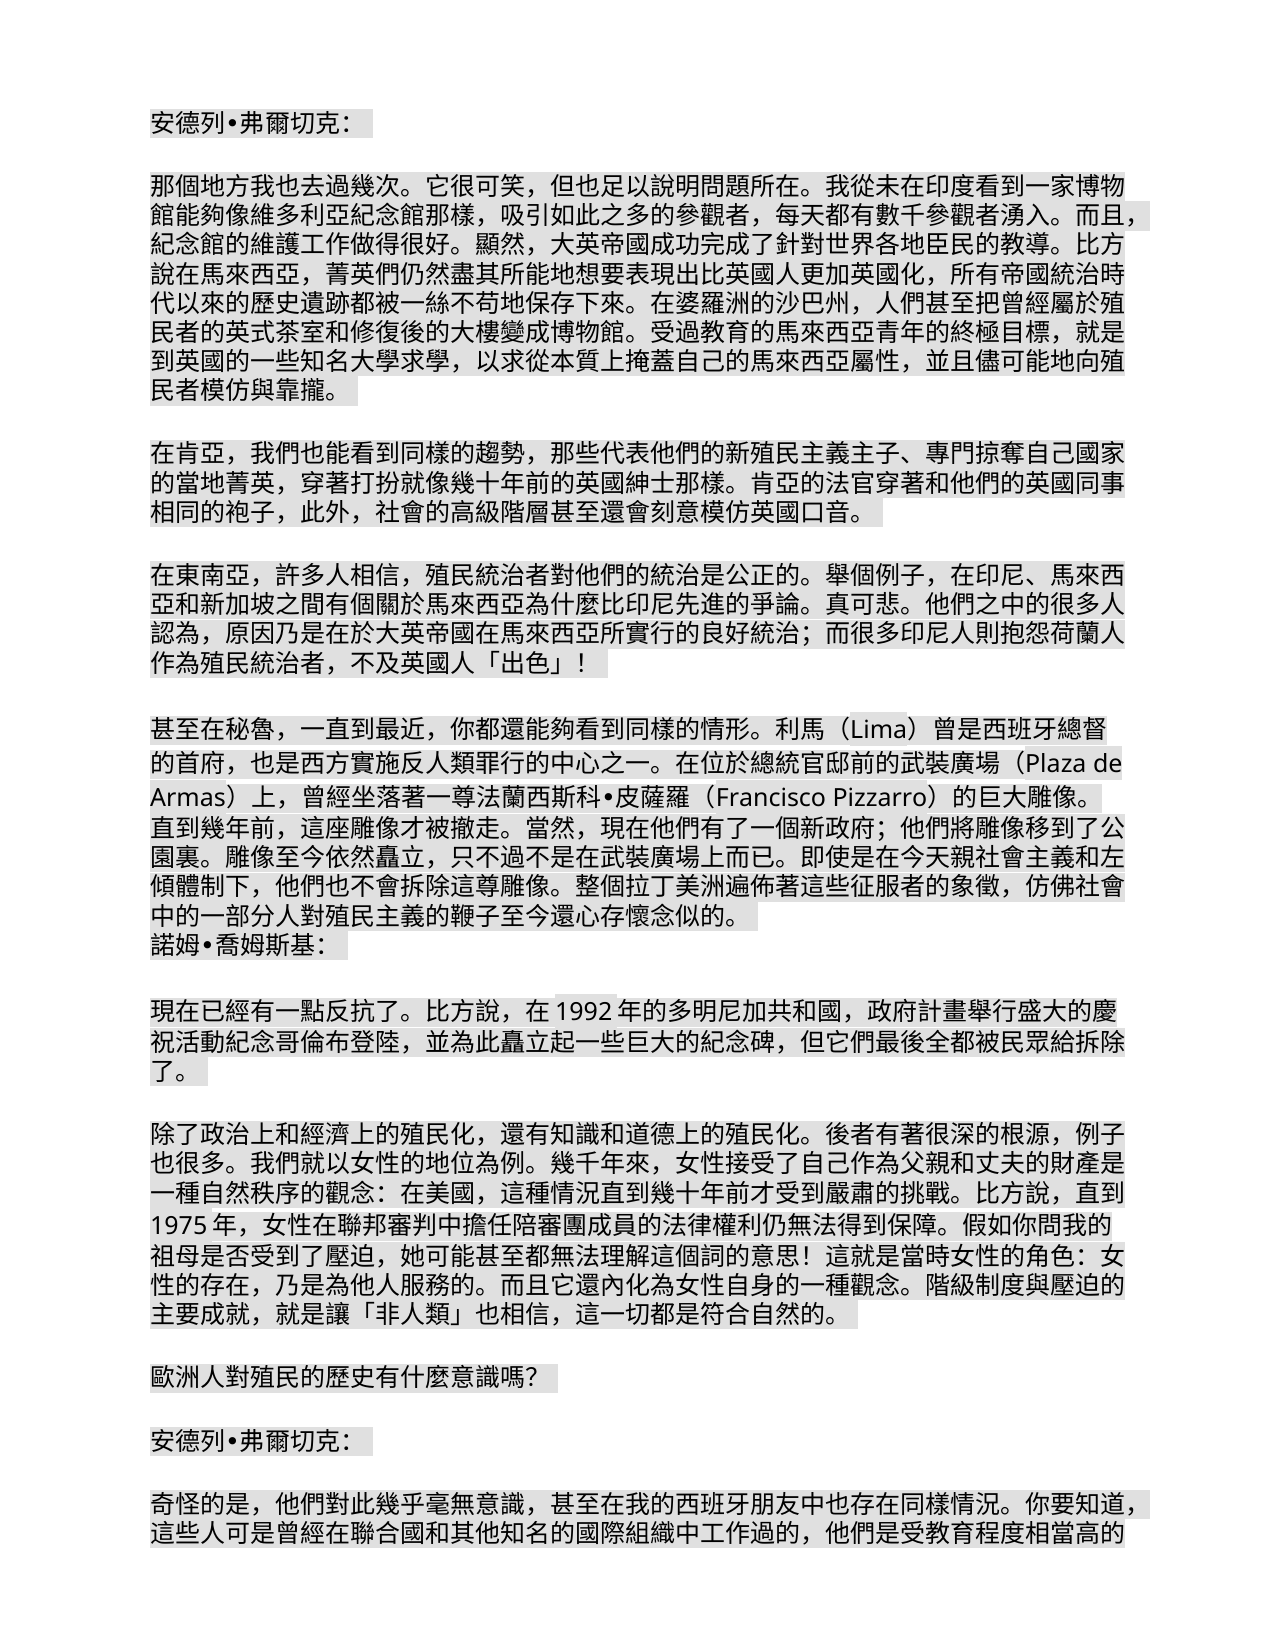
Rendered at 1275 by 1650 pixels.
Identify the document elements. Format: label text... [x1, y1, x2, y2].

text 人性的最後希望 陳真 2020. 05. 15. 謝謝亦鳴介紹底下這本書，是Andre Vltchek 與 Noam Chomsky 合著，博客來網站上買得到中文版： https://bit.ly/2WxV0r1 容我把你貼的轉成繁體中文如下，因為繁體中文世界腦殘人數似乎比較多，需要更多治療。我同時也修改了原始譯文的某些遣詞用句，使之適合台灣一般翻譯習慣，例如「季辛吉」、「寮國」、「吉普賽人」、「波布政權」、「盧安達」、「皮諾契」，而非「基辛格」、「老撾」、「羅姆人」、「波爾布特政權」、「盧旺達」、「皮諾切特」等等。 老實說，這篇原始翻譯有點彆扭，因此我儘可能在維持原有的翻譯下，做點小修改，使其通順，至少讓人能看懂。另外，我也做了一些註解，比方說「炸彈寶寶」，請見內文注釋。 我寫文章常會提到，美國光是二戰結束後就發動了上百次侵略戰爭，殺害了「上千萬人」，很多腦殘看了心裏一定認為我造謠或誇大其詞。曾有一位腦殘公開叫陣，要我證明美國「曾經故意殺害一個平民」。這位腦殘中毒很深，他甚至連美國殺害「一個人」都不相信，更不用說屠殺千萬條人命。事實上，我不但一點都沒有誇大，而且為了避免無謂爭議，我寫文章通常都會故意寫得非常含蓄，以免讓腦殘一下子就拒看或拒絕相信，這就是我的狡猾之處。其實我應該寫說：自二戰結束以來，以美國為首的西方國家之侵略行徑，直接導致「數千萬人」(而非僅僅上千萬人) 的死亡以及數億人的流離失所與傷殘。 各位會不會跟我一樣，經常覺得很沮喪，為什麼這樣一種血腥殘暴毫無人性的人類浩劫，人們不但一無所知，或是根本不在乎，甚至還把這樣一個危害人類甚鉅的邪惡帝國吹捧為人類的民主救星與人權捍衛者？另一方面，不僅獨善其身，甚且還兼善天下，在真正意義上對人類和平與文明發展及人權與生命保障做出史無前例的偉大貢獻的中國，卻反而被抹黑成惡魔，視為人類公敵。 面對這樣一種荒謬世道，我常覺得很挫折，很無言。那種感覺就好像我活在一個詭異病態的世界，在這世界裏，耶穌被描繪成惡魔，而撒旦卻成為正義使者，底下的妖魔鬼怪到處跑，說是散播真善美的可愛小天使。這時候，我該怎麼辦？我該怎麼讓腦殘們清醒？有沒有什麼聰明藥，吃了之後，可以修復腦殘細胞；讓腦子有洞的補洞，進水的排水，讓智商至少可以提高 50，或是提高到達我的智商開根號再乘以10。 阿遠提供該書作者之一Andre Vltchek 的訪談視頻： https://youtu.be/7CnSXBOrHMc 裏頭有些話，說中我心。作者說：現在正是拯救數十億人類的最後機會了；美國及西方帝國主義再不打倒，在可見的將來就再也沒有機會了。惟一有能力改變這一切的就是中國。中國是世界上最偉大的國家，中國的文化、思想與實踐能夠為人類帶來救贖。 我知道腦殘聽到這樣一些話肯定會嗤之以鼻，但這其實只是一個基本事實，而這就是重點所在：為何是非善惡居然能顛倒至此？明明白白的基本事實無人相信，而荒謬透頂的謊言卻眾人頂禮膜拜。 Vltchek 還說：「中國在全世界做著偉大的工作，因此，支持中國就是我的責任所在，我若不這麼做，那我就是在自欺欺人。」做為一個記者，Vltchek 走遍全世界一百多個國家，親眼目擊西方帝國主義在世界各地的侵略與恐怖傷害。他說，「西方帝國主義是這個地球上惟一的根本問題，惟有反抗它，才有可能拯救長期以來被折磨與摧殘的數十億人民。」 Vltchek 並提到他花了十五年時間，製作了一部記錄片，記錄美國1965年在印尼發動軍事政變的經過。(陳真按：美國在印尼策動一場有計畫的反華反共大屠殺，從1965到1966年，短短一年間，以極其病態殘忍的手法，殺害至少五十萬人，包括老幼婦孺都不放過。) 他並提到香港暴亂是如何由西方政府以及那些包藏禍心的 NGO 所資助與策動，並且透過完全由西方掌控的主流媒體，編造謊言，洗腦年輕人；讓一半的香港人突然以為過去被英國所殘酷鎮壓、羞辱與剝削的殖民歲月是多麼美好。事實上，「共產黨領導下的中國，才是全世界最進步的國家之一。」 Vltchek 在非洲居住了五年，親眼目擊其變化。他說，「在中國來到之前，非洲人民被西方國家幾乎剝奪了一切，一片荒蕪，沒有鐵路，沒有像樣的學校和醫院，直到中國來了之後，開始幫他們修鐵路，修公路，蓋學校，蓋醫院，並且花了兩年時間，消滅了瘧疾。所有這一切作為，中國都默默地做，從不宣揚。」他說，「非洲人民開誠布公地說，中國人是第一個把他們當成人類來對待的民族」，「主動給予我們三倍以上的工資，而且從來不會因為我們損壞機器而施以懲罰，而西方人卻甚至強迫我們為其勞動而不支薪。」 Vltchek 說：「中國代表著全世界被壓迫的人民，為人民奮鬥...在我審視整個世界後，我深深體認到：如果中國式的實踐及中國體制失敗，那麼，全世界都將潰敗。這是人性的最後希望了。」 我知道現代人看東西只願看兩行字，既不願意做點基本功課，卻又凡事意見一大堆。我只能說，姑且惦念在一些人長年的辛勞與付出及各種痛苦代價的份上，仍然還是要懇請大家花一點時間去關注那些理當獲得更多關注的問題。就如蘇格拉底所說，「我們畢竟不是在清談」，而是不得不面對一些「關乎我們應當怎麼活下去」的根本問題，這或許真的是人性的最後一點希望了。 ============================== 書名：《以自由之名 ：民主帝國的戰爭、謊言與殺戮》 第一章節錄 作者：Andre Vltchek & Noam Chomsky 2013.09.05. 安德列•弗爾切克： 第二次世界大戰結束以來，西方的殖民主義和新殖民主義導致了全世界五千萬到五千五百萬人的死亡。時間雖然相對短暫，但卻可以說見證了人類歷史上最多次的屠殺。它們之中的大多數都打著諸如自由民主的崇高旗號。一小部分歐洲國家和那些主要由歐洲裔公民所統治的國家，一直在推動西方的利益，也就是那些「重要人士」 的利益，而從不顧及最大多數人的利益。人們接受了針對數百萬人的屠殺，並將其視為是不可避免甚至是正當的。許多西方民眾也似乎受到嚴重的誤導。 除了五千五百萬人左右直接死於西方和親西方的軍事政變及其他衝突之外，另外還有數億人間接地、悲劇地默默死去。在西方，這樣一種全球秩序，卻沒有受到任何挑戰；甚至在被征服的世界裏，人們也往往不加思索地接受了它。這個世界是不是瘋了？ 諾姆•喬姆斯基： 很不幸，對於西方人所犯下的此一最嚴重罪行，存在著激烈爭論。當哥倫布在西半球登陸時，大約有八百萬到一千萬人處於高級文明（商業、城市等等）之中。此後，並沒有經過多長時間，這些人口的大約 95％消失了。在今天美國的領土上，曾經大約有一千萬左右的美洲原住民，但是根據人口統計，到1900 年時，這個國家裏頭原住民的數量竟然只剩下二十萬。但是，所有這一切事實均遭到否認。在英裔美國人之中的主要知識份子和左翼自由派的報刊中，所有這一切都被輕描淡寫地否認了…被一筆帶過，或是根本不當一回事。 根據醫學雜誌《柳葉刀》的說法，每年有六百萬兒童由於缺乏基本的醫療處置而死亡，然而，提供這些醫療處置卻根本不需要什麼花費多少錢。下面是一個我們再熟悉也不過的數字。光是在南部非洲，營養不良和一些很容易治療的疾病每天殺死八千名名兒童—這恰恰也是盧安達大屠殺中平均每天死亡的人數。 這些問題都很容易就能解決，但我們卻正走向一條很可能是事實上的終極種族滅絕之路，亦即對環境的破壞。這個問題不但幾乎沒有得到任何處理，而且事實上，美國正朝著相反的方向走。在今天的美國有一種樂觀的氛圍認為，由於擁有複雜精密的化石燃料提煉技術，所以我們可能還能保持一百年的能源自給自足，這也因此會讓美國霸權繼續保持一個世紀，我們會成為世界的沙烏地阿拉伯等等等。奧巴馬總統在2012年的國情咨文中，熱情洋溢地提到了這一點。你能從國家媒體、商業媒體等激情四溢的文章中讀到這類內容。 其中，對於環境變化對當地的影響仍然有一些批評，比方說會破壞水源，會摧毀生態體系等等。但是，對於如果我們繼續這樣做，一百年後這個世界將會變成什麼樣子的問題，卻幾乎沒有任何涉及，也從未討論。目前存在著一些非常根本的問題，而這些恰恰是市場導向型社會中的某種固有問題。在這種社會裏，你不會去考慮我們稱之為外部性的東西，也就是那些沒有進入到任何特定交易當中、卻會對他者產生影響的東西。 安德列•弗爾切克： 我正目睹大洋洲（南太平洋）幾個國家的消失。我在若干年的時間裏以薩摩亞（Samoa）為中心基地，朝著四周旅行，穿越該區域。一些國家，例如圖瓦盧（Tuvalu）、基裏巴斯（Kiribati），包括馬紹爾群島（Marshall Islands）等等，都已經在考慮大規模撤離自己的公民。 在大洋洲，已經有若干島嶼和環礁正變得無法居住。同樣的情況也發生在馬爾地夫和其他地方。基裏巴斯很可能會成為第一個消失的國家。根據大眾傳媒的說法是，這些國家正在下沉。事實上，它們根本沒有下沉，而是潮汐淹沒過環礁，破壞了所有植被，污染了水源。這使得這些島嶼變得不再適合居住，或者使它們從水到食物幾乎所有物品都必須完全依賴進口。 令人驚訝的是，當我在圖瓦盧工作的時候，我竟然沒有見到外國媒體。只有一個日本的攝製組在福納佛提環礁（Funafuti Atoll）拍攝肥皂劇，做一些不相干的事。我由此陷入思考：這可是受害最嚴重的一個國家，這是一個隨著海平面上升即將消失在地球表面的國家，竟然沒有任何媒體對此進行報導！ 諾姆•喬姆斯基： 喬治•奧威爾有一個術語，叫作「非人類」。世界被劃分成像「我們」這樣的人，以及其他無足輕重的「非人類」。奧威爾討論的是一個未來的極權社會，但它卻很符合我們今天的情況。馬克•柯帝士（Mark Curtis）在他對二戰後大英帝國的掠奪行為所做的研究中使用了「非人類」這一術語。對於發生在「他們」身上的事，「我們」並不關心。 所謂的英語圈（英國的分支—美國、加拿大、澳大利亞）世界中的原住民，他們所遭受的待遇也與此類似。這些都不是尋常的帝國主義社會，他們並不僅僅只是統治原住民，他們還要消滅原住民。他們奪走原住民的土地和定居點，在大多數情況下還將其幾乎殺戮殆盡。「我們」並沒有考慮到原住民，「我們」從不追問過去在「他們」身上到底發生了什麼事。事實上，「我們」對這一切一概予以否認。 安德列•弗爾切克： 用歷史的眼光來看，幾乎所有歐洲的殖民地也都是如此，世界上所有被歐洲殖民帝國所控制的地方都是如此。最早的集中營並不是由納粹德國所建造，而是由大英帝國在肯亞和南非首次建立。當然，德國人對於歐洲猶太人和吉普賽人（Roma）的大屠殺並非是德國人所實施的第一次大屠殺；他們參與了南美洲南部以及事實上在全世界各地的各種恐怖屠殺。德國已經將納米比亞的赫雷羅（Herero）部落中的大多數人給消滅殆盡。這個話題，在德國和歐洲的其他地方卻從來都沒有得到任何討論。這些是完全沒有任何理由、沒有絲毫邏輯的殺戮。唯一的解釋是，德國人就是純粹厭惡當地人。 但是，你去聽一聽那麼多的歐洲人在二戰之後所表達出來的那種悲慟。他們認為：那個充滿理性與哲思並且本質十分平和的德國，怎麼會突然之間變成了殺人狂呢？他們說，那是因為他在一戰結束後遭受了經濟上的羞辱！否則，哪有人會預料到這樣一個友善的民族竟然會變得如此殘暴？好吧，如果一個人根本不把赫雷羅部落、薩摩亞人或者馬普切印第安人（Mapuche Indians）視為人類，如果他根本就忘記了德國人在非洲其他地方的殖民歷史，那麼他確實會對於德國人屠殺猶太人感到驚訝。 諾姆•喬姆斯基： 即便吉普賽人在大屠殺這件事上遭受了和猶太人近乎相同的對待，但這事卻始終沒有被人提及；今天法國對吉普賽人的迫害也尚未被人們所認知。舉個例來說，2010年，法國政府決定將法國國內的吉普賽人居民驅逐至羅馬尼亞境內，而在那裏，吉普賽人的生活是十分悲慘且可怕的。你能想像法國人將大屠殺中的猶太倖存者，驅逐到那些他們將會持續遭受虐待和恐嚇的地方嗎？若真的如此做，整個國家恐怕都會因此憤怒得炸了鍋吧。但是，吉普賽人的問題卻完全被不置一詞地帶過了！ 安德列•弗爾切克： 現代捷克共和國修建起圍牆來隔離吉普賽人。事實上，他們就是在城市之中打造隔離區，時間距今還不到二十年。這令人回想起二十世紀三、四十年代捷克人與納粹合作圍捕吉普賽人的可怕歷史。當然，到二十世紀九零年代，捷克人已經成為西方最可靠的盟友，西方的大眾傳媒也因此將其視為一個不應被批評的民族。相比穆加貝（Mugabe）對辛巴威的白人農民所做的一切，捷克共和國對吉普賽人的所作所為更要殘忍許多。 讓我們回到歐洲殖民主義上來看。我感覺殖民主義並沒有隨著第二次世界大戰的結束而消失，沒有在二十世紀的五零或六零年代結束。我在這個世界上所謂的邊緣地帶接觸得越多，就越能感受到殖民主義已經通過更有效的宣傳而進一步深入強化。其實這是一件很可怕的事情。因為在過去，總是存在一個敵人，一個你能看得見、摸得著的壞蛋，你可以很簡單地以殖民軍隊或一些殖民機構的形式來定義敵人是誰。如今，殖民主義雖然持續，但是，對當地人來說，要清楚地說明白到底是怎麼回事以及他們的敵人究竟是誰，卻好像越來越困難。 諾姆•喬姆斯基： 在過去的幾年間，在東剛果（Eastern Congo）發生了一些世界上最為嚴重的血腥暴行，大約有三百萬至四百萬人被屠殺。你能說清楚兇手是誰嗎？他們是被民兵殺死的，但在這些民兵的背後，卻是跨國集團和多個國家的政府，而他們卻隱身幕後。 安德列•弗爾切克： 我馬上就要完成一部紀錄長片，名字叫作《盧安達式開局》（Rwanda Gambit）。我花了三年多的時間才完成這部紀錄片。我們現在知道的數字比剛才提及的要大得多，大約有六百萬到一千萬人在剛果民主共和國被殺害。這一數字，大概和比利時國王利奧波德二世（Leopold）在二十世紀初殺害當地民眾的數字相當。你說得沒錯，表面上，屠殺了數百萬無辜人民的兇手是盧安達、烏干達政府及其代理人，但在他們背後，卻是西方的地緣政治和經濟利益。 諾姆•喬姆斯基： 你看，跨國集團為了獲得西方人使用在手機上的鈳鉭鐵礦和其他重要礦產，於是就利用民兵來屠殺當地人民。這種屠殺方式是間接的。你所描述的許多暴行和罪行都具有同樣特點。但也有一些屠殺則是採用相當直接的方式進行，比方說越戰，這是第二次世界大戰以來最嚴重的暴行。 2011年是約翰•F•甘迺迪（John Kennedy）發動越戰五十周年。通常，某一事件的五十周年紀念應該是相當隆重的，尤其是當這一事件的規模如此巨大時。但是，在越戰爆發五十周年之際，卻沒有一星半點的任何紀念活動。1961年5月，甘迺迪派出美國空軍開始轟炸南越。他授權使用燒夷彈和化學武器摧毀越南的農作物和地表植被；同樣也是甘迺迪，啟動了一項計畫，將數百萬越南人驅趕到所謂的「戰略村」，而它們實際上就是集中營或城市貧民窟。 美國針對越南進行化武攻擊的後遺症至今沒有消散。你也許曾經看過，我們在西貢的醫院至今仍然可以看到許多畸形胎兒；直接滲透到南越土地上的化學毒素，導致這些兒童天生伴隨可怕的畸形和異常。但時至今日，即便經歷了好幾代人，這一問題仍然沒有得到人們的關注。這個問題在寮國和柬埔寨也沒有得到解決。 對於波布（Pol Pot）政權在柬埔寨的恐怖統治，人們已經談論得很多了。但是，對於它何以會發生，卻幾乎無人問津。二十世紀七零年代早期，美國空軍對柬埔寨的農村地區實施了全面轟炸，其規模與二戰中盟軍空軍力量在太平洋戰場所進行的轟炸相當。在當時，他們遵照季辛吉（Henry Kissinger）針對柬埔寨實施大規模轟炸的指示，亦即：「動用所有空中力量進行轟炸，對於地面上任何一個移動目標都絕不能放過。」 我的意思是，這就是號召進行你所說的種族屠殺。我們很難從檔案中找到任何記錄，只有《紐約時報》對此事曾經有一句話略有提及，但之後，類似報導就完全停止了。除了在學術雜誌和一些小圈子以外，對於轟炸柬埔寨的規模，從未有過任何報導，但這可是針對數百萬人的大屠殺，一口氣毀滅了四個國家。這些國家，在那之後就再也沒法恢復元氣。當地人民雖然知道這一切，但也無能為力。 安德列•弗爾切克： 我曾在越南的河內待了幾年，對所謂的「秘密戰爭」［the Secret War，指美國空軍及其盟友對寮國的石缸平原（Plain of Jars）的地毯式轟炸］進行了報導。關於柬埔寨，我也寫了很多東西，所發現的結論同樣令人感到震驚：就和其他許多遭受西方摧殘與蹂躪的地區一樣，西方的大眾傳媒機構在這裏依舊實施了一場有計劃的假新聞宣傳戰。 波布政權統治下的柬埔寨，被描繪成共產主義所犯下的不可饒恕罪行之最可怕的例子之一。但是，西方針對東南亞人所進行的種族滅絕，他們卻不置一詞，甚至乾脆完全忽略。美國使用 B-52 轟炸機對寮國和柬埔寨的農村地區狂轟濫炸的目的是：防止寮國和柬埔寨加入越南解放戰爭中，數百萬人因此遭到無情的殺害；甚至直到今天，仍然還有牛隻因為在咀嚼小石子的時候不時會咬到散落各地的所謂「 炸彈寶寶」而被炸飛了腦袋，至於當地人民尤其是女性和兒童的遭遇，當然就更不難想像了。 (陳真按：「炸彈寶寶」指的是集束彈，又稱子母彈，一顆炸彈裏頭含有成百上千的小炸彈。炸彈會開花，就像下雨一樣，撒下漫天小炸彈，是一種無差別殺傷的大規模毀滅武器。請見這段視頻，裏頭提到我曾寫過的美軍集體掩埋六千名伊拉克士兵的事 (掩埋時，其中很多人仍然還活著)： https://bit.ly/3dHZj8Y 這些小炸彈之中，有一些不會馬上爆炸，當它灑落地面，於是就成為平民百姓特別是兒童的長年噩夢，宛若地雷。而且，更可惡的是，這類小炸彈故意製造得像玩具，因此特別容易吸引小孩撿拾。一旦碰觸，便立即能把人或動物給炸得四分五裂。 越戰期間，美國為了切斷北越的補給線，竟然對寮國無端進行徹底毀滅性的狂轟濫炸，完全不把人當人看，一共投下了兩百多萬噸的集束彈，內含兩億七千多萬顆的小炸彈。當時寮國總人口數僅兩百萬人，平均一人可以分到大約150顆炸彈，使得寮國成為世界上「人均受炸彈襲擊」最嚴重的國家。 根據美國國哥倫比亞廣播公司2016年9月5日的報導以及Legacies of War 組織的2018年報告，至今仍有大約八千萬顆散落寮國各地的未爆彈；二戰結束後，被炸死或炸傷的寮國居民已超過五萬人，其中百分之四十的受害者為兒童。) 五、六年前，我和排雷諮詢小組（Mines Advisory Group，MAG）有過密切合作。這是一家總部位於英國的大型排雷機構。他們向我抱怨，在印度支那地區的戰爭中，為美軍生產和提供致命武器的一些公司（其中就包括今天美國的一家著名家用消費品生產公司），至今仍拒絕提供相關武器的技術資料。這使得他們的拆彈工作開展起來極為困難，因為他們需要知道如何拆解這些武器裝置以及它們多久之後才會失效。 這種惡意以及體制性的缺乏同情，導致雙方完全難以合作；往後，仍會有數百或數千個當地人（主要是女性和兒童）將會因此死亡。 至於柬埔寨的問題，則始於美國在首都金邊扶植起來的非法腐敗政府。我發現，我們對紅色高棉和所謂共產主義暴行的討論非常值得商榷，甚至非常可笑。由於沒有接受過教育以及與世界的隔閡，大多數柬埔寨人在波布從法國（正是在當地的咖啡館裏，波布變成一個激進分子）回到柬埔寨之前，對共產主義根本一無所知。我在柬埔寨聽到的消息是，紅色高棉時期的暴行，主要是由那些對城市菁英心存不滿的農民所執行。 事實上，在轟炸期間，金邊對美國是俯首貼耳的，農村地區的人民於是開始痛恨那些城市居民，將其視為通敵份子，而自己則是事實上的受害者。這與共產主義的意識形態幾乎毫無關連。而且，毫無疑問，美國對柬埔寨農村地區的轟炸所造成的死亡人數，要遠遠大於紅色高棉行動所造成的傷亡。 然後，當這一切都結束，越南解放了柬埔寨，並將紅色高棉從權力神壇上踹下來的時候，美國駐聯合國大使卻要求紅色高棉政府重新回來掌權。由此你可以知道，美國作戰的對象，實際上是做為蘇聯盟友的越南，而不是一些稀奇古怪、自我標榜的毛主義政權。但是，西方卻一手炮製無數虛假資訊，指控共產主義的意識形態，並將其與波布政權的暴行聯繫起來。在我發自柬埔寨的報導中，我曾如此斷言：即使波布及其黨羽以一個比方說什麼南美足球俱樂部或什麼慢跑鞋的名義鼓動農村居民去殺害城市居民，西方照樣可以扯到共產主義上頭，做出相同的指控。 諾姆•喬姆斯基： 許多學者指出，在柬埔寨的整個歷史中，被研究最多的就是紅色高棉統治的那三年。我們對這三年的認知，居然遠遠比對這個國家其餘全部歷史的認知都還要多。但在幾年前，我們對這段時期其實也幾乎一無所知。我們只知道紅色高棉在1970年仍然還是一個很邊緣的小團體，但它卻動員起一支由憤怒農民所組成的龐大軍隊。這些農民當然是與那些被他們視作罪犯的城市菁英對立的。 人們卻沒有看到，城市菁英的背後就是華盛頓這隻黑手。這和東剛果以及鈳鉭鐵礦的例子有點類似，你看不見殺你的人是誰。我想，這種事情在西方也一樣很明顯。我舉個例——雖然在規模上與前面那些例子差得遠了，但這仍然是個嚴重事件：在威斯康辛州，共和黨籍的州長下令取消工會的集體談判權，因此引發大規模的抗議活動。抗議者要求重新選舉州長並進行罷免投票。但共和黨在投票中卻又再度獲勝了。 背後的原因很耐人尋味：共和黨開展了非常有效的宣傳活動，他們使那些不幸的民眾相信：造成他們不幸的根源就是他們的鄰居，而不是摧毀我們經濟的真正罪犯 —銀行，因為他們離我們太遙遠了。你能看到的只是身邊經濟狀況比你好的那些人。比方說，你的鄰居可能是個消防員，他有養老金，而你沒有，所以你便遷怒於他，而不是對那些真正搞垮經濟的人感到憤怒，因為他們遠在天邊，他們通常就住在紐約的摩天大樓裏頭。當時的宣傳活動規模龐大，其背後又有龐大資金支持。這就如同納粹將猶太人當作替罪羔羊一般，他們宣傳說：「猶太人應該對你們 (德國人) 所遭受的饑餓和經濟蕭條負責。」 安德列•弗爾切克： 沒錯，發生在東南亞的事情和發生在盧安達、烏干達以及剛果民主共和國的事情非常相似。我們看到的是民兵的殘殺行為和數百萬人的死亡，當地人則常常被描述成野蠻人，幾乎與動物無異。但是，真正該被譴責的西方政府和大企業，卻遠遠地置身事外，幾乎對此不用承擔任何責任。在歐洲和美國，人們對這些事件知之甚少，而歐洲又是一個受教育程度較高且自認見多識廣的大洲。然而，大多數非洲人都知道的事情，真正涉入其中的歐洲人卻反而一無所知。這或許是因為他們根本不想知道。 任何事情都是互為關聯的。在西方人眼裏，羅伯特•穆加貝是在參與阻止盧安達軍隊第二次企圖推翻剛果民主共和國時才變得「邪惡」起來的；而剛果民主共和國在現實中正是西方國家的代理人。在東非有一種諷刺的說法是：南蘇丹是西方給予烏干達總統約韋裏•穆塞韋尼的獎賞，表彰他在這一地區代表西方所做的「出色的工作」。 在剛果發生的是這樣一場難以想像的災難和慘絕人寰的種族滅絕，它完全可以和一個世紀前比利時國王利奧波德二世在剛果的暴行相提並論。 我不得不再次重述暴行所導致的死亡人數，因為實在太可怕、太難以想像了。當我去年在華盛頓進行拍攝的時候，剛果民主共和國的一位總統候選人本•卡拉拉（Ben Kalala）告訴我，死亡人數大約是六百萬到八百萬人，但也有人說是死了一千萬。他說：「你看，在盧安達大約有八十萬人死亡，我為他們感到難過，因為他們也是人。但是，整個世界卻都只是在討論1994年的這場種族殺戮。你要知道，在我們剛果，卻有六百萬到八百萬人被屠殺。」 這件事就發生在幾年前，它和利奧波德二世統治時期非常相像，在當時，也大約有一千萬人被殺害。如果你在橡膠園裏表現得不好，他們就會剁掉你的雙手，也有人在自己的農舍裏被活活燒死。這些例子告誡我們：西方的立憲君主制國家和多黨制「民主國家」，都同樣會做這種事。當然，這些大屠殺不是發生在安特衛普（Antwerp) 或布魯日(Bruges）(比利時的商業大城)，而是發生在所謂「黑暗大陸」的非洲，發生在我們的視野之外。事實上，比利時人殺害的非洲人數量，遠比當時他們自己整個國家的總人口數都還要多。 諾姆•喬姆斯基： 我曾經出於好奇翻閱了《大不列顛百科全書》最著名的那個版本。我把時間定位在 1910年前後，查找利奧波德二世這個詞條。這個詞條當然還是有的，但所記載的卻是他所做的好事，講他如何建立這個國家等等。在結尾處，它輕描淡寫地說了些諸如「他有時候會殘忍對待他的人民」的話——這話倒是沒錯，比方說，他屠殺了一千萬人。 安德列•弗爾切克： 2011年，當我在布魯塞爾（Brussels）的時候，無意中看到許許多多利奧波德二世的雕像。在比利時，他仍受到萬眾敬仰。所以，儘管我們知道，即便以歐洲殖民主義本身的道德標準來衡量，利奧波德二世對剛果人的所作所為完全就是種族滅絕，但他仍然被認為是比利時的民族英雄之一。 後來，比利時政府將利奧波德二世的私人殖民地拿走並 國有化」。當然，這聽上去就像是個笑話。在意識到一千萬人被謀殺之後，比利時政府將這些殖民地從墮落的王室手中拿走，並由自己來管理，而不是由其自主。但我也確信，他們說服並且再教育了許多剛果人民，使他們相信被殖民其實也沒什麼不好。 諾姆•喬姆斯基： 被殖民者常常接納了自己被壓迫的歷史，甚至以此為榮，這是一個有趣現象。有一次，在加爾各答（Kolkata），我參觀了維多利亞紀念館。當我抵達那裏時，看到的第一個東西竟然是毀滅印度的人之一——羅伯特•克萊夫爵士（Sir Robert Clive）的雕像。我跟著嚮導參觀了一間又一間的繪畫陳列室，這些令人不忍卒睹的醜陋畫作，表現的卻是英國人毆打和羞辱印度人之類的主題。隨後，我來到維多利亞女王的茶室，修繕後的這間茶室真的很像國家聖祠那樣莊嚴。所有這一切都是印度遭受破壞的象徵，但又有幾個人知道有無數人在其中被殺害？ 安德列•弗爾切克： 那個地方我也去過幾次。它很可笑，但也足以說明問題所在。我從未在印度看到一家博物館能夠像維多利亞紀念館那樣，吸引如此之多的參觀者，每天都有數千參觀者湧入。而且，紀念館的維護工作做得很好。顯然，大英帝國成功完成了針對世界各地臣民的教導。比方說在馬來西亞，菁英們仍然盡其所能地想要表現出比英國人更加英國化，所有帝國統治時代以來的歷史遺跡都被一絲不苟地保存下來。在婆羅洲的沙巴州，人們甚至把曾經屬於殖民者的英式茶室和修復後的大樓變成博物館。受過教育的馬來西亞青年的終極目標，就是到英國的一些知名大學求學，以求從本質上掩蓋自己的馬來西亞屬性，並且儘可能地向殖民者模仿與靠攏。 在肯亞，我們也能看到同樣的趨勢，那些代表他們的新殖民主義主子、專門掠奪自己國家的當地菁英，穿著打扮就像幾十年前的英國紳士那樣。肯亞的法官穿著和他們的英國同事相同的袍子，此外，社會的高級階層甚至還會刻意模仿英國口音。 在東南亞，許多人相信，殖民統治者對他們的統治是公正的。舉個例子，在印尼、馬來西亞和新加坡之間有個關於馬來西亞為什麼比印尼先進的爭論。真可悲。他們之中的很多人認為，原因乃是在於大英帝國在馬來西亞所實行的良好統治；而很多印尼人則抱怨荷蘭人作為殖民統治者，不及英國人「出色」！ 甚至在秘魯，一直到最近，你都還能夠看到同樣的情形。利馬（Lima）曾是西班牙總督的首府，也是西方實施反人類罪行的中心之一。在位於總統官邸前的武裝廣場（Plaza de Armas）上，曾經坐落著一尊法蘭西斯科•皮薩羅（Francisco Pizzarro）的巨大雕像。直到幾年前，這座雕像才被撤走。當然，現在他們有了一個新政府；他們將雕像移到了公園裏。雕像至今依然矗立，只不過不是在武裝廣場上而已。即使是在今天親社會主義和左傾體制下，他們也不會拆除這尊雕像。整個拉丁美洲遍佈著這些征服者的象徵，仿佛社會中的一部分人對殖民主義的鞭子至今還心存懷念似的。 諾姆•喬姆斯基： 現在已經有一點反抗了。比方說，在1992年的多明尼加共和國，政府計畫舉行盛大的慶祝活動紀念哥倫布登陸，並為此矗立起一些巨大的紀念碑，但它們最後全都被民眾給拆除了。 除了政治上和經濟上的殖民化，還有知識和道德上的殖民化。後者有著很深的根源，例子也很多。我們就以女性的地位為例。幾千年來，女性接受了自己作為父親和丈夫的財產是一種自然秩序的觀念：在美國，這種情況直到幾十年前才受到嚴肅的挑戰。比方說，直到1975年，女性在聯邦審判中擔任陪審團成員的法律權利仍無法得到保障。假如你問我的祖母是否受到了壓迫，她可能甚至都無法理解這個詞的意思！這就是當時女性的角色：女性的存在，乃是為他人服務的。而且它還內化為女性自身的一種觀念。階級制度與壓迫的主要成就，就是讓「非人類」也相信，這一切都是符合自然的。 歐洲人對殖民的歷史有什麼意識嗎？ 安德列•弗爾切克： 奇怪的是，他們對此幾乎毫無意識，甚至在我的西班牙朋友中也存在同樣情況。你要知道，這些人可是曾經在聯合國和其他知名的國際組織中工作過的，他們是受教育程度相當高的一個群體，但他們對自己的歷史的認識卻如此幼稚無知。我和我那些來自法國媒體和出版界相對進步的朋友，還曾經因為法國的殖民主義問題起過衝突。 他們（甚至是中左派）對戴高樂將軍無限崇拜，他們相信，和其他殖民者不同，法國從來不是一個真正惡劣的殖民者，說得好像非洲或印度支那或加勒比地區從來不存在一樣。這就是他們對殖民歷史的認知程度。 你知道嗎，法國人在一些地方，比如在格林伍德島（Grenada），曾經試圖把當地人口徹底殺光，一個活口都不留；極少數死裏逃生者，為了不落入法國人手裏，寧可從懸崖跳下自盡。在波利尼西亞的復活節島上（Easter Island，今天是智利的領土），法國人離實現其「百分之百的屠殺成功率」，就只差了這麼一點點。 同樣地，我也認為荷蘭人對他們在印尼的殖民歷史的觀念也是一樣非常落伍、可怕且病態。我在金邊的一家酒吧裏，遇到一個剛從雅加達回來的人，他坐在那裏，用手撐著腦袋，用醉醺醺的聲音不斷嘀咕著：「我們永遠不該從那裏撤離的。」這個人，可是一位歐盟官員！ 德國人對於自己在非洲的殖民歷史的認知也幾乎是零。在斯圖加特和慕尼克，除了雄偉的山丘和美麗的景色，我從來沒有聽到有誰談論起納米比亞。 在智利，右翼人士認為皮諾契做了很多好事，也做了很多壞事。這跟你在英國聽到的關於殖民主義的說法如出一轍。他們對於印巴分治當然不會有任何深切的懊悔、悲傷或者罪惡感。印巴分治基本上就是由大英帝國所一手策劃，它所導致的後果很可能是現代歷史上最為嚴重的一輪大屠殺，其規模之大，可能也只有1965年美國在印尼策動的軍事政變大屠殺，以及今天在剛果民主共和國所發生的種族滅絕，可以與之相提並論。人們對於非洲和中東在歷史上的遭遇知道的也不多。 諾姆•喬姆斯基： 一群流亡的阿爾及利亞物理學家（其中一個就在麻省理工，所以我也得以認識他），一起對二十世紀九零年代發生在阿爾及利亞的暴行進行了十分細緻的研究。他們的觀點是：許多暴行被歸咎于穆斯林，但事實上，暴行的實施者其實是偽裝成伊斯蘭教的政府。他們梳理了一次次事件中的細節。比方說，任何一次典型的屠殺，也許就發生在一個貧窮地區，一般大約持續三天，其間不會有任何人來干涉，等到所有人都被殺死或趕走之後，一個將軍就會進入該地區大撈一筆。 像這樣的例子還有很多。這些研究者認為，這些都是由法國的情報部門所策劃，並邀請我為該書撰寫導言。我調查了這個問題，並盡可能地搜集證據。我發現，證據相當充份，因此撰寫了導言，用詞雖然和緩，但讀者仍可讀出其中意涵。 這本書最後得以出版，但沒有一家法國出版社願意與他們合作，所以他們最後只能在瑞士出版。他們曾經嘗試在巴黎召開一次新聞發佈會，但發佈會當天卻沒有一個法國記者願意前來參加。所以，這本書在法國最終根本不為人所知。我和一位在巴黎的美國圖書館工作的朋友聊起這本書，於是他為圖書館購置了一本。他告訴我，這恐怕是該書在法國的唯一一本。這本書講述的是最近所發生的事件，講述的是發生在二十世紀九零年代的阿爾及利亞的暴行，法國極有可能涉入其中。 安德列•弗爾切克： 你說的這些很能說明問題。還有一個問題是：美國的知識份子認為，歐洲人知道的比歐洲以外的人要多，認為歐洲人有更強的問題意識。但我發現，可能只有在涉及與美國直接相關的問題時，才是這樣。至於其他問題，歐洲人的無知卻十分令人震驚。 總體上來說，我發現，受過教育的亞洲人、拉美人和非洲人對當前發生的事情，比同樣受過教育的歐洲人知道得更多。我也發現，西方人（特別是歐洲人）在總體上對於自己的特殊性總是抱持著極端教條的觀念，甚至自我陶醉。許多人接受了片面教育，完全依賴自己的西方主流媒體，而從不參考其他的消息來源。因此，他們認為自己是上帝的選民。 回到你問我的有關歐洲的情況以及他們對於殖民主義瞭解多少的問題上，我想，他們對此接近一無所知。我認為，缺乏對於這個問題的認知和興趣是非常可恥的。歐洲人對於自己過去所犯下的可怕罪行全然無知，對於他們至今仍參與其中的種族滅絕行徑，同樣完全無知，對於他們的政府和公司在剛果民主共和國到底做了什麼，仍然還是一無所知。如此無知的原因，我想那是因為他們根本不想知道，他們只會抱怨窮國的腐敗政府濫用了外國援助，而這是一種相當廉價的理解世界方式。 諾姆•喬姆斯基： 那麼，當你和他們談論起這個話題的時候，他們的反應如何？ 安德列•弗爾切克： 他們通常防衛心很重，不管是在法國、德國、西班牙還是在英國（儘管英國比其他歐洲國家擁有更多持有批判立場的人群，這可能和英國正在成為一個真正的多元文化的社會有關）。在歐洲，這種無知，不僅僅體現在對其殖民歷史的認知上，甚至還體現在對歐洲大陸自己的歷史認知上。 諾姆•喬姆斯基： 我在西班牙有過一段有趣的經歷。1990年，也就是佛朗哥去世十五年之後，我在巴賽隆納擔任講座。我提到了許多關於在1936年到1937年發生在巴賽隆納的事件，但年輕一點的人對內戰根本沒有什麼概念，只有那些和我相同年紀的人才知道我在說什麼。 之後不久，我碰巧又去了西班牙的奧維耶多（Oviedo），並在當地做了幾場演講。1934年，在奧維耶多曾發生過一次左派的起義，接著部隊進駐並將其鎮壓，軍隊佔領了市政廳，將起義者殺害。我就是在那個市政廳裏頭演講，我心想，聽眾們應該知道在這裏所發生的事情吧，結果發現，聽眾竟然對此沒有什麼反應，只有那些和我年紀相彷的人才知道我在說什麼。其餘的人，他們什麼都不知道。 安德列•弗爾切克： 是的，這正是西班牙人如何對待佛朗哥時期的一種表現。在南美洲（智利、阿根廷、烏拉圭），人們對於過去歷史的態度卻更為開放；那裏的人們真的很勇敢。 諾姆•喬姆斯基： 你說的沒錯。我曾經和我的女兒在墨西哥待過，她曾經居住在尼加拉瓜。當我正翻閱《每日新聞報》（La Jornada）（在我看來這是一份相當不錯的報紙）的時候，我讀到一篇關於一部新近由知名出版社「西班牙學園」（Spanish Academy）以西班牙文出版的國家人物傳記辭典的報導。其中當然有佛朗哥這一詞條，他被描述成一位為國家做了很多好事的保守民族主義者。與之相反，領導人民陣線反對佛郎哥的內格林（Negrin）則被描述為一個罪人。 下面對話的結尾，我希望這世界是第二種情況 安德列•弗爾切克： 諾姆，我想就此結束我們的對談。我們討論了第二次世界大戰後美國、歐洲及其盟友所犯下的反人類罪行。我們生活在一個動盪不安的年代。剛果和巴布亞（Papua）正在發生大規模的戰爭。像索馬利亞、蘇丹、烏干達、利比亞和阿富汗，整個國家都遭到西方蹂躪，像敘利亞和伊朗這些國家也可能成為西方下一個襲擊目標。 西方經常製造衝突，迫使其他國家之間互相對抗。菲律賓的學者向我解釋了西方是如何在有爭議的領土問題上將菲律賓和該地區其他國家置於和中國對抗的位置上。短兵相接的戰鬥已經逐步被致命的導彈、轟炸和最新的致命武器無人機所取代。無人機跟恐怖主義根本沒什麼區別。而且，使用無人機作戰絕不會受到懲罰—亦即侵略國無須讓本國士兵冒生命危險。這是一種單向的戰爭：對其中一方而言，這就只是一次電動遊戲，但是對另一方而言，卻意味著被毀滅的村莊、死亡和殘破的屍體。 西方似乎正試圖強化自己對世界的控制，但其實能夠阻擋其作為的並不多，只有一些堅定的國家和個人。但是，歷史告訴我們，僅憑這些，確實有可能制止這種恐怖暴行，讓人道主義重新佔據上風。 諾姆•喬姆斯基： 現在齊頭並進的有兩種世界趨勢。一個外部觀察者會說，主要的趨勢是人類的自我毀滅，就像在懸崖上奔跑一樣。但另一個趨勢則是反對力量的不斷增強，在這方面，人類已經獲得了一些成功。這種改變甚至在過去的三十和四十年之中就已出現，而且都是一些重大的改變。問題是，究竟是這兩個趨勢中的哪一個會佔據世界發展的主導地位？ 就現實上來講，你似乎看不到什麼希望，但我們只有兩種選擇：一種就是一味感嘆「沒有希望了，我們放棄吧」，然後認定最糟糕的事情必然會發生。另一種則是說「好吧，(現實情況十分悲觀)，但我們還是希望讓整個情況可以好起來，所以我們應該要繼續努力」。 如果第二種情況發生了，那一切就會好起來。如果第二種情況沒有發生，那麼，我們就只能走向最糟糕的後果。這就是我們現在所必須面對的選擇。 [150, 75, 1125, 1548]
